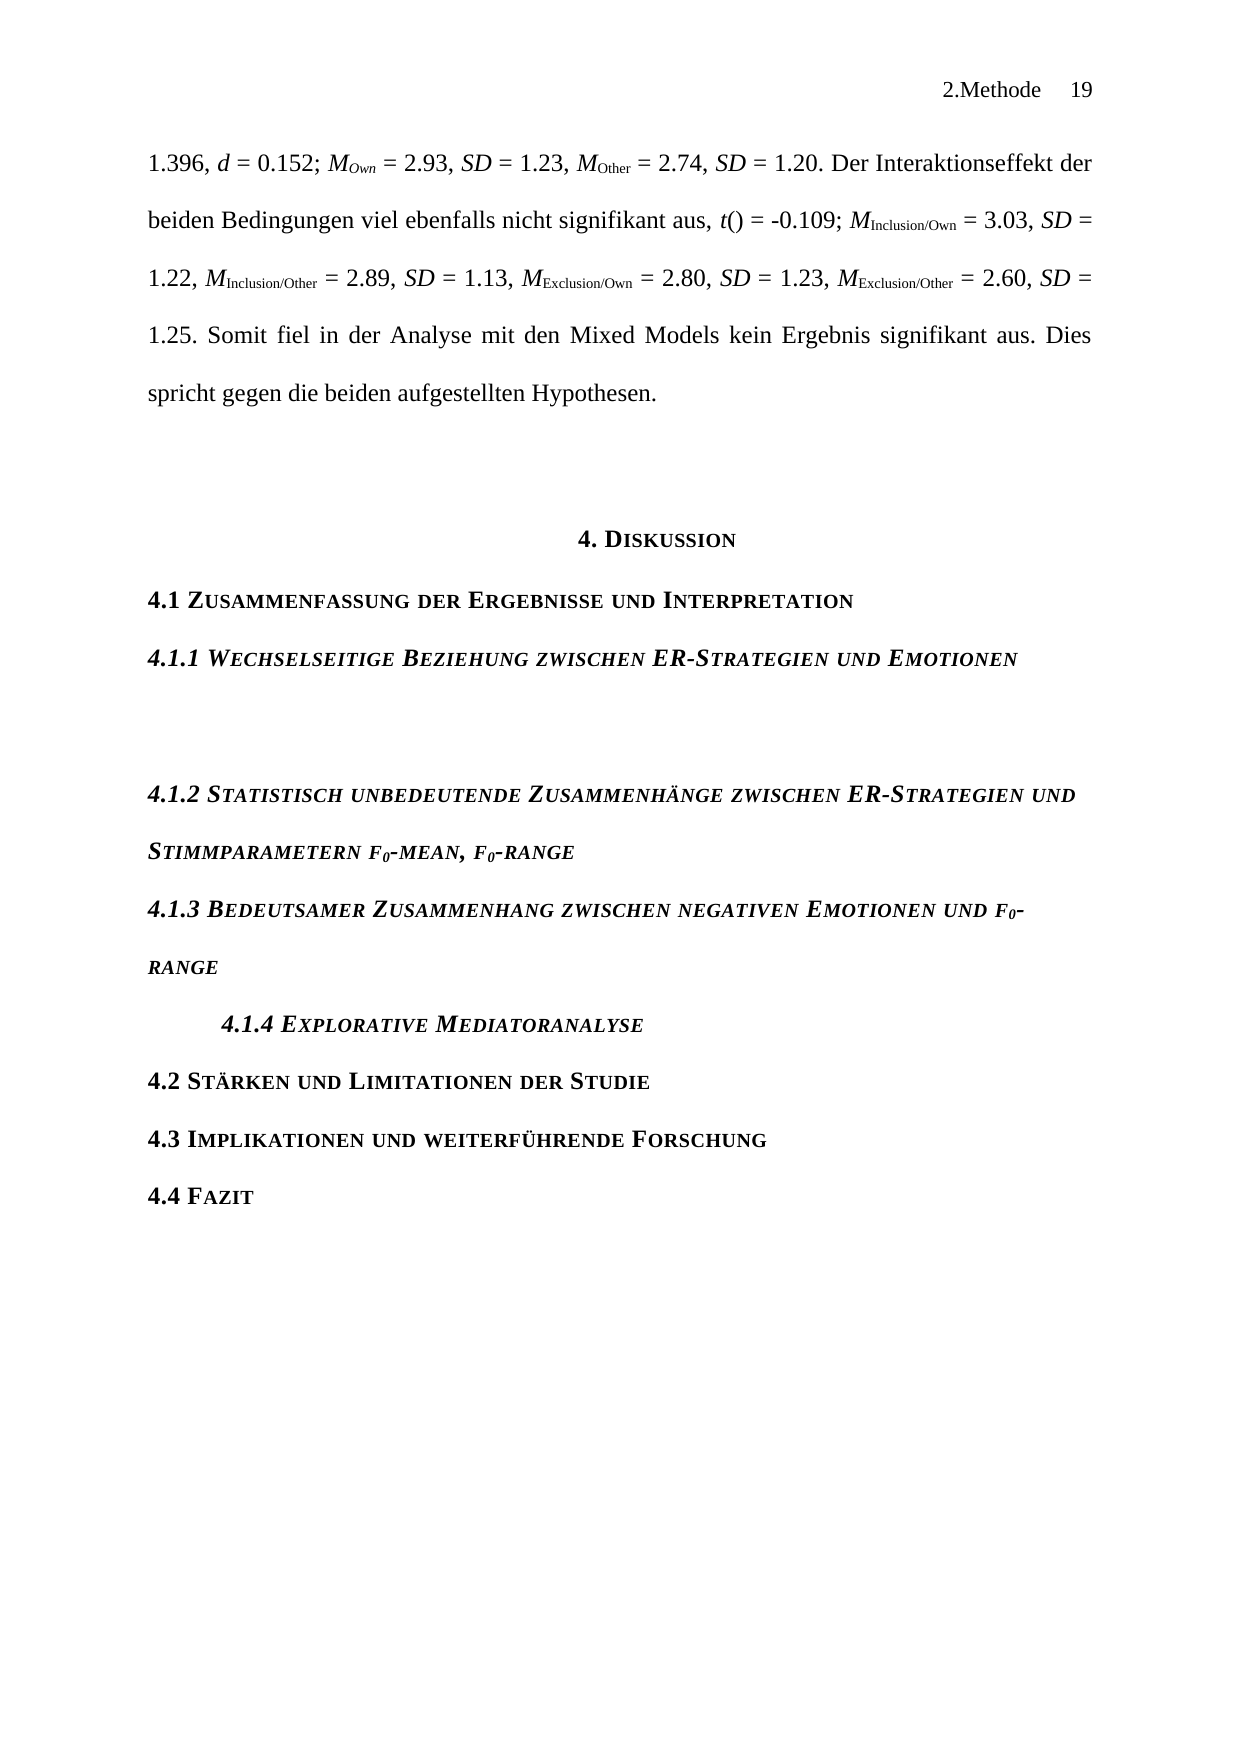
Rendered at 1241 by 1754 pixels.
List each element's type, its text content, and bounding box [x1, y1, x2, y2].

subtitle 4.1.1 Wechselseitige Beziehung zwischen ER-Strategien und Emotionen [148, 643, 1093, 672]
subtitle 4.1.2 Statistisch unbedeutende Zusammenhänge zwischen ER-Strategien und Stimmparametern f0-mean, f0-range [148, 779, 1093, 865]
text -1.396, d = 0.152; MOwn = 2.93, SD = 1.23, MOther = 2.74, SD = 1.20. Der Interaktionseffekt der beiden Bedingungen viel ebenfalls nicht signifikant aus, t() = -0.109; MInclusion/Own = 3.03, SD = 1.22, MInclusion/Other = 2.89, SD = 1.13, MExclusion/Own = 2.80, SD = 1.23, MExclusion/Other = 2.60, SD = 1.25. Somit fiel in der Analyse mit den Mixed Models kein Ergebnis signifikant aus. Dies spricht gegen die beiden aufgestellten Hypothesen. [148, 148, 1093, 406]
subtitle 4.2 Stärken und Limitationen der Studie [148, 1066, 1093, 1095]
subtitle 4.1.4 Explorative Mediatoranalyse [148, 1009, 1093, 1038]
subtitle 4.4 Fazit [148, 1181, 1093, 1210]
subtitle 4. Diskussion [148, 524, 1093, 553]
subtitle 4.1.3 Bedeutsamer Zusammenhang zwischen negativen Emotionen und f0-range [148, 894, 1093, 980]
subtitle 4.3 Implikationen und weiterführende Forschung [148, 1124, 1093, 1153]
subtitle 4.1 Zusammenfassung der Ergebnisse und Interpretation [148, 586, 1093, 614]
